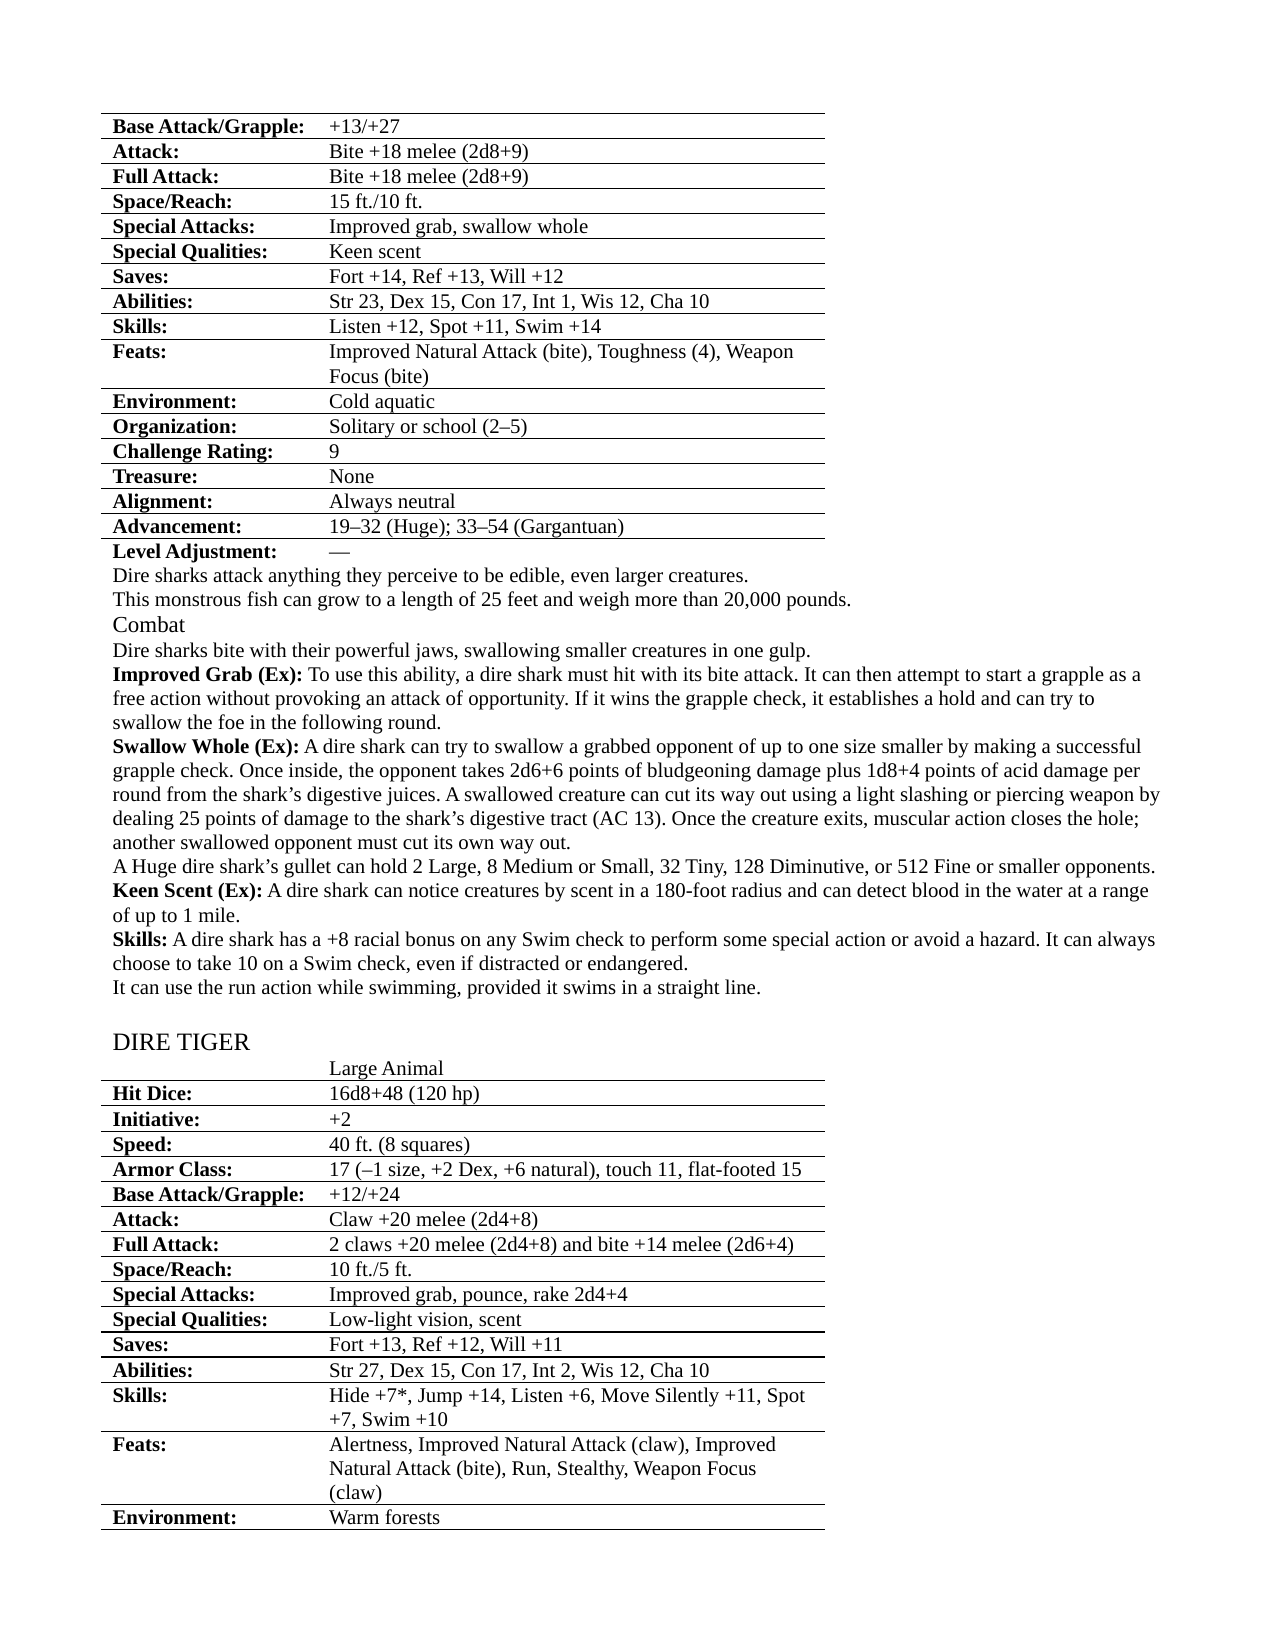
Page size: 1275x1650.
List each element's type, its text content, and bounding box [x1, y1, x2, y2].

table_cell Cold aquatic [318, 389, 825, 413]
table_cell Attack: [101, 1207, 318, 1231]
table_cell None [318, 464, 825, 488]
table_cell Skills: [101, 1383, 318, 1431]
table_cell 10 ft./5 ft. [318, 1257, 825, 1281]
table_cell +2 [318, 1106, 825, 1131]
table_cell Improved grab, swallow whole [318, 214, 825, 238]
table_cell Solitary or school (2–5) [318, 414, 825, 438]
table_cell Listen +12, Spot +11, Swim +14 [318, 314, 825, 338]
table_cell Alignment: [101, 489, 318, 513]
table_cell Space/Reach: [101, 189, 318, 213]
table_cell Organization: [101, 414, 318, 438]
text Keen Scent (Ex): A dire shark can notice creatures by scent in a 180-foot radius and can detect blood in the water at a range of up to 1 mile. [112, 878, 1162, 927]
text Dire sharks attack anything they perceive to be edible, even larger creatures. [112, 563, 1162, 587]
table_header Large Animal [318, 1056, 825, 1080]
table_cell Bite +18 melee (2d8+9) [318, 139, 825, 163]
text It can use the run action while swimming, provided it swims in a straight line. [112, 975, 1162, 999]
text Improved Grab (Ex): To use this ability, a dire shark must hit with its bite attack. It can then attempt to start a grapple as a free action without provoking an attack of opportunity. If it wins the grapple check, it establishes a hold and can try to swallow the foe in the following round. [112, 662, 1162, 734]
table_cell — [318, 539, 825, 563]
table_cell 17 (–1 size, +2 Dex, +6 natural), touch 11, flat-footed 15 [318, 1157, 825, 1181]
table_cell Environment: [101, 1505, 318, 1529]
text A Huge dire shark’s gullet can hold 2 Large, 8 Medium or Small, 32 Tiny, 128 Diminutive, or 512 Fine or smaller opponents. [112, 854, 1162, 878]
table_header [101, 1056, 318, 1080]
table_cell Special Qualities: [101, 1307, 318, 1331]
table_cell Full Attack: [101, 1232, 318, 1256]
table_cell 9 [318, 439, 825, 463]
table_cell +13/+27 [318, 114, 825, 138]
table_cell Saves: [101, 264, 318, 288]
table_cell Fort +13, Ref +12, Will +11 [318, 1333, 825, 1356]
table_cell Full Attack: [101, 164, 318, 188]
table_cell Challenge Rating: [101, 439, 318, 463]
table_cell Special Qualities: [101, 239, 318, 263]
table_cell +12/+24 [318, 1182, 825, 1206]
table_cell Skills: [101, 314, 318, 338]
table_cell Low-light vision, scent [318, 1307, 825, 1331]
table_cell Environment: [101, 389, 318, 413]
text This monstrous fish can grow to a length of 25 feet and weigh more than 20,000 pounds. [112, 587, 1162, 611]
text DIRE TIGER [112, 1027, 1162, 1056]
table_cell Hit Dice: [101, 1081, 318, 1105]
table_cell 16d8+48 (120 hp) [318, 1081, 825, 1105]
table_cell Warm forests [318, 1505, 825, 1529]
table_cell Bite +18 melee (2d8+9) [318, 164, 825, 188]
table_cell Abilities: [101, 1358, 318, 1382]
table_cell Advancement: [101, 514, 318, 538]
table_cell Keen scent [318, 239, 825, 263]
table_cell Armor Class: [101, 1157, 318, 1181]
table_cell Attack: [101, 139, 318, 163]
table_cell Claw +20 melee (2d4+8) [318, 1207, 825, 1231]
text Swallow Whole (Ex): A dire shark can try to swallow a grabbed opponent of up to one size smaller by making a successful grapple check. Once inside, the opponent takes 2d6+6 points of bludgeoning damage plus 1d8+4 points of acid damage per round from the shark’s digestive juices. A swallowed creature can cut its way out using a light slashing or piercing weapon by dealing 25 points of damage to the shark’s digestive tract (AC 13). Once the creature exits, muscular action closes the hole; another swallowed opponent must cut its own way out. [112, 734, 1162, 854]
table_cell Base Attack/Grapple: [101, 114, 318, 138]
table_cell Special Attacks: [101, 1282, 318, 1306]
table_cell Initiative: [101, 1106, 318, 1131]
table_cell 2 claws +20 melee (2d4+8) and bite +14 melee (2d6+4) [318, 1232, 825, 1256]
table_cell Str 27, Dex 15, Con 17, Int 2, Wis 12, Cha 10 [318, 1358, 825, 1382]
text Skills: A dire shark has a +8 racial bonus on any Swim check to perform some special action or avoid a hazard. It can always choose to take 10 on a Swim check, even if distracted or endangered. [112, 927, 1162, 975]
table_cell Special Attacks: [101, 214, 318, 238]
table_cell Always neutral [318, 489, 825, 513]
table_cell 40 ft. (8 squares) [318, 1132, 825, 1156]
table_cell Space/Reach: [101, 1257, 318, 1281]
table_cell Speed: [101, 1132, 318, 1156]
table_cell Treasure: [101, 464, 318, 488]
table_cell Level Adjustment: [101, 539, 318, 563]
table_cell 15 ft./10 ft. [318, 189, 825, 213]
table_cell Improved grab, pounce, rake 2d4+4 [318, 1282, 825, 1306]
table_cell Str 23, Dex 15, Con 17, Int 1, Wis 12, Cha 10 [318, 289, 825, 313]
table_cell Hide +7*, Jump +14, Listen +6, Move Silently +11, Spot +7, Swim +10 [318, 1383, 825, 1431]
table_cell Base Attack/Grapple: [101, 1182, 318, 1206]
table_cell 19–32 (Huge); 33–54 (Gargantuan) [318, 514, 825, 538]
table_cell Feats: [101, 340, 318, 388]
table_cell Fort +14, Ref +13, Will +12 [318, 264, 825, 288]
text Combat [112, 611, 1162, 638]
table_cell Abilities: [101, 289, 318, 313]
table_cell Alertness, Improved Natural Attack (claw), Improved Natural Attack (bite), Run, Stealthy, Weapon Focus (claw) [318, 1432, 825, 1504]
table_cell Feats: [101, 1432, 318, 1504]
table_cell Saves: [101, 1333, 318, 1356]
text Dire sharks bite with their powerful jaws, swallowing smaller creatures in one gulp. [112, 638, 1162, 662]
table_cell Improved Natural Attack (bite), Toughness (4), Weapon Focus (bite) [318, 340, 825, 388]
